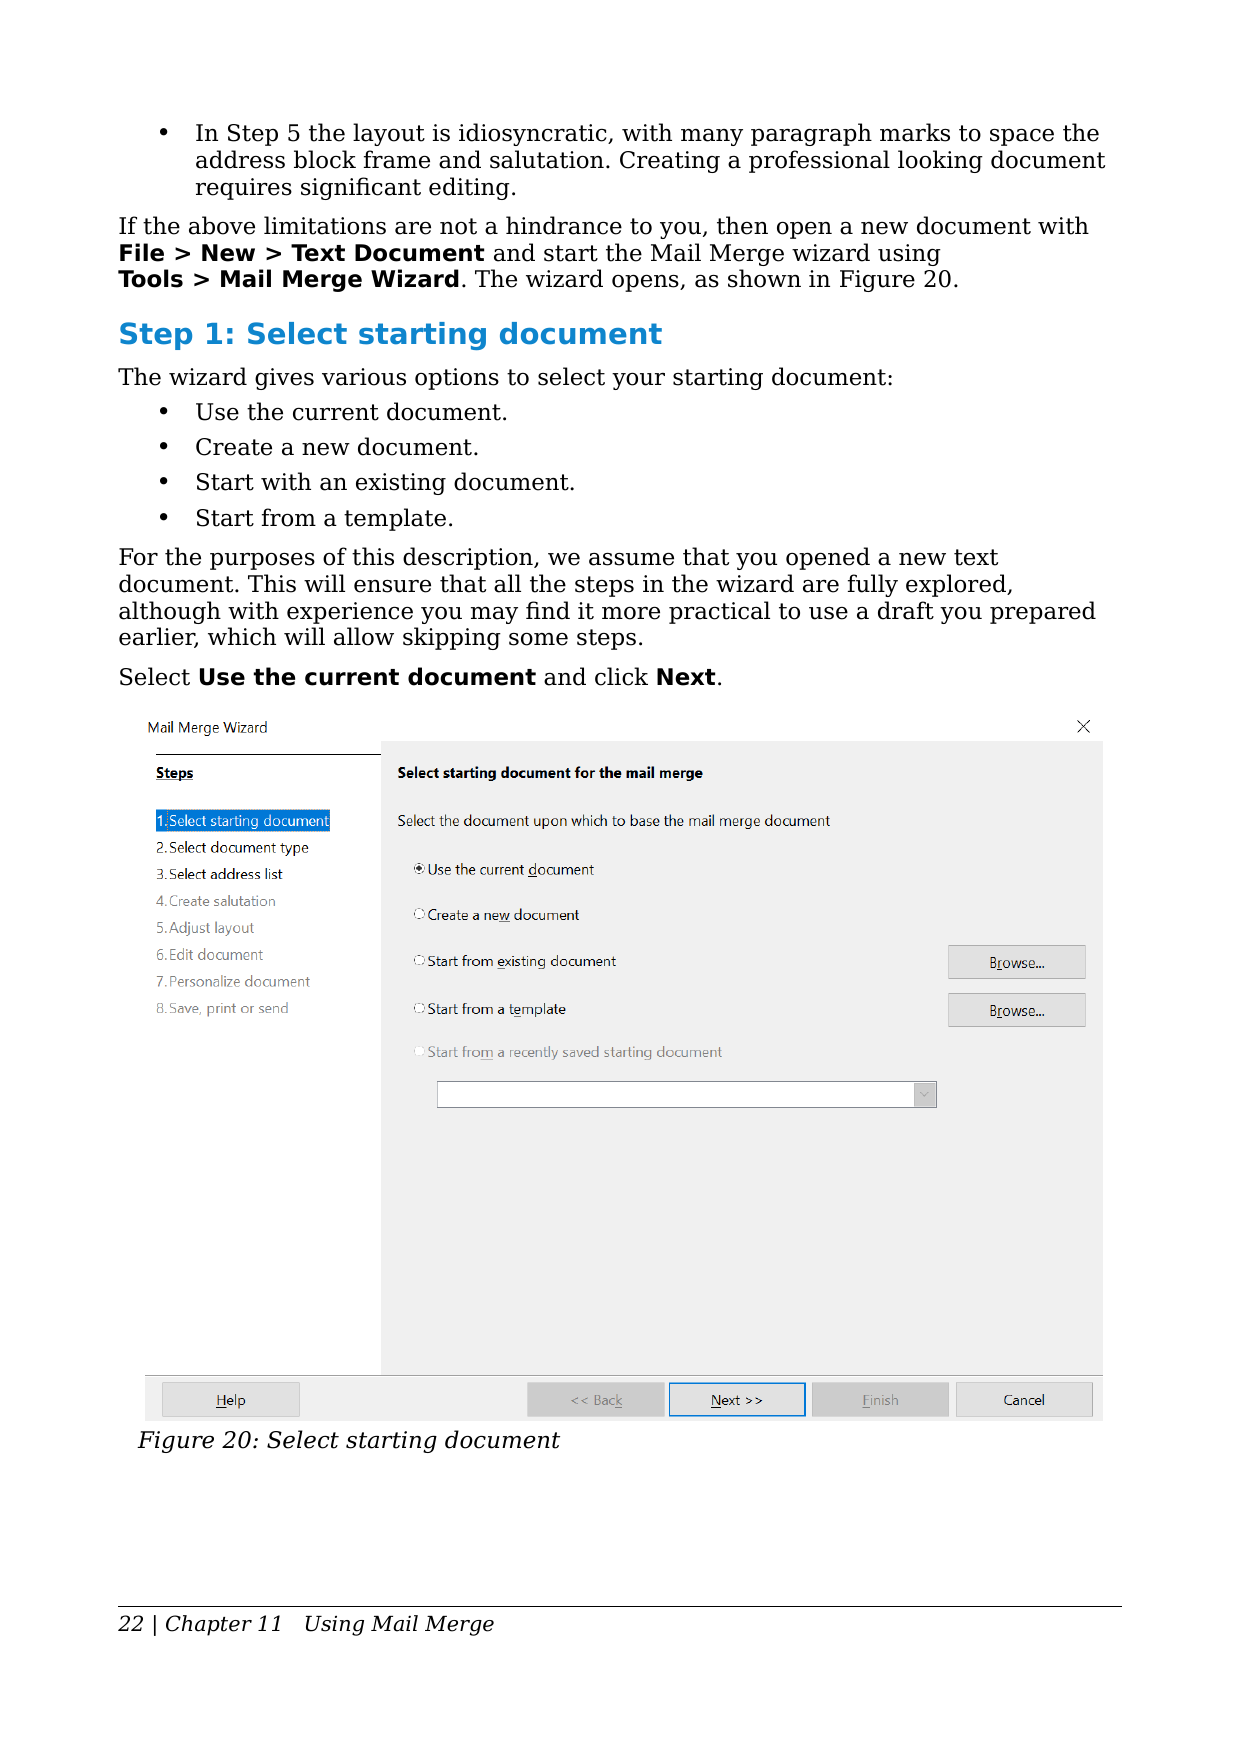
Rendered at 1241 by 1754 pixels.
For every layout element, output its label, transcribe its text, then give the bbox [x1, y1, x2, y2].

list Use the current document. [156, 397, 1122, 426]
text Figure 20: Select starting document [138, 1427, 1102, 1454]
text Select Use the current document and click Next. [118, 664, 1122, 690]
picture [145, 715, 1103, 1421]
list Start from a template. [156, 503, 1122, 532]
list Start with an existing document. [156, 468, 1122, 497]
list The wizard gives various options to select your starting document: [118, 364, 1122, 390]
text For the purposes of this description, we assume that you opened a new text document. This will ensure that all the steps in the wizard are fully explored, although with experience you may find it more practical to use a draft you prepared earlier, which will allow skipping some steps. [118, 544, 1122, 651]
list Create a new document. [156, 432, 1122, 461]
subtitle Step 1: Select starting document [118, 317, 1122, 351]
list In Step 5 the layout is idiosyncratic, with many paragraph marks to space the address block frame and salutation. Creating a professional looking document requires significant editing. [156, 118, 1122, 201]
text If the above limitations are not a hindrance to you, then open a new document with File > New > Text Document and start the Mail Merge wizard using Tools > Mail Merge Wizard. The wizard opens, as shown in Figure 20. [118, 213, 1122, 293]
